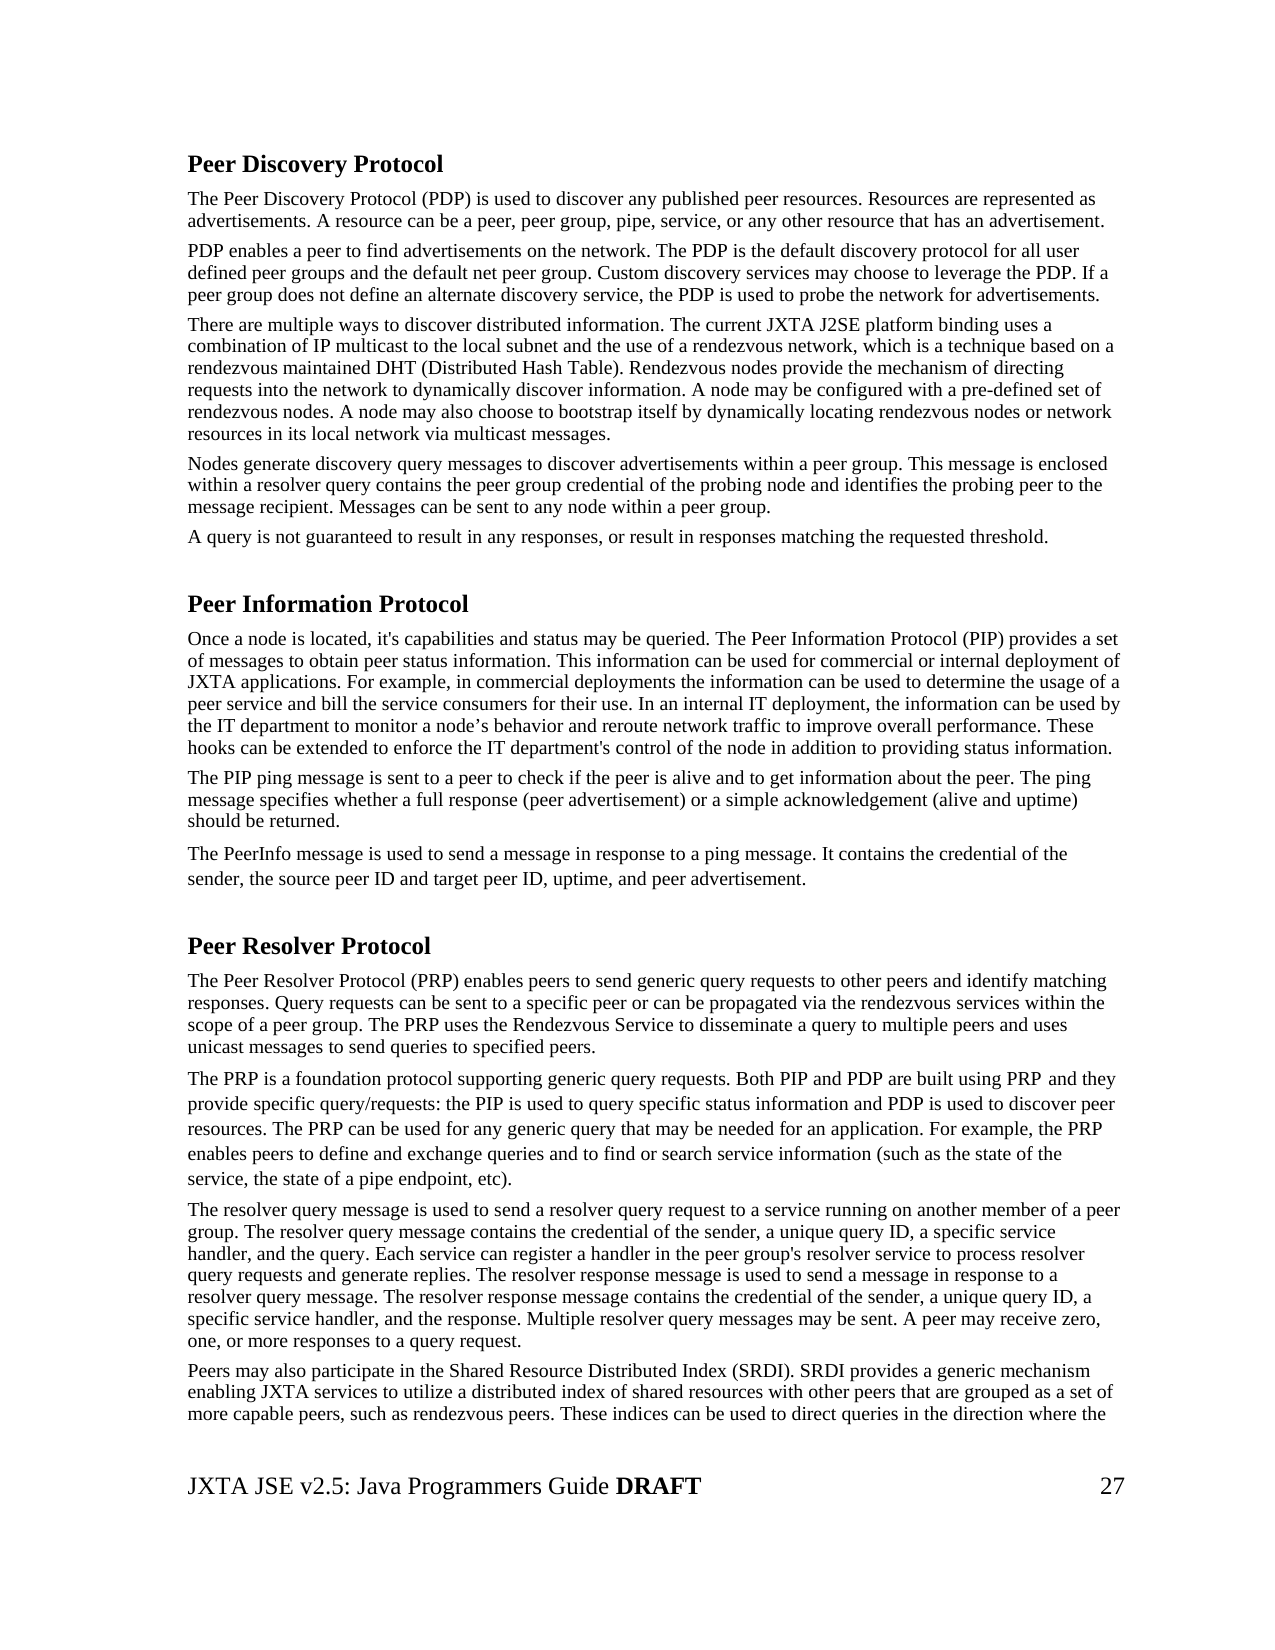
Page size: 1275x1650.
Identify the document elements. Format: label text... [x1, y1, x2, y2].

text The resolver query message is used to send a resolver query request to a service running on another member of a peer group. The resolver query message contains the credential of the sender, a unique query ID, a specific service handler, and the query. Each service can register a handler in the peer group's resolver service to process resolver query requests and generate replies. The resolver response message is used to send a message in response to a resolver query message. The resolver response message contains the credential of the sender, a unique query ID, a specific service handler, and the response. Multiple resolver query messages may be sent. A peer may receive zero, one, or more responses to a query request. [187, 1199, 1125, 1351]
text Peer Discovery Protocol [187, 150, 1125, 178]
text Nodes generate discovery query messages to discover advertisements within a peer group. This message is enclosed within a resolver query contains the peer group credential of the probing node and identifies the probing peer to the message recipient. Messages can be sent to any node within a peer group. [187, 453, 1125, 518]
text The Peer Discovery Protocol (PDP) is used to discover any published peer resources. Resources are represented as advertisements. A resource can be a peer, peer group, pipe, service, or any other resource that has an advertisement. [187, 188, 1125, 232]
text Peers may also participate in the Shared Resource Distributed Index (SRDI). SRDI provides a generic mechanism enabling JXTA services to utilize a distributed index of shared resources with other peers that are grouped as a set of more capable peers, such as rendezvous peers. These indices can be used to direct queries in the direction where the [187, 1360, 1125, 1425]
text The PIP ping message is sent to a peer to check if the peer is alive and to get information about the peer. The ping message specifies whether a full response (peer advertisement) or a simple acknowledgement (alive and uptime) should be returned. [187, 767, 1125, 832]
text The PeerInfo message is used to send a message in response to a ping message. It contains the credential of the sender, the source peer ID and target peer ID, uptime, and peer advertisement. [187, 840, 1125, 890]
text Peer Resolver Protocol [187, 932, 1125, 960]
text A query is not guaranteed to result in any responses, or result in responses matching the requested threshold. [187, 526, 1125, 548]
text Peer Information Protocol [187, 590, 1125, 617]
text PDP enables a peer to find advertisements on the network. The PDP is the default discovery protocol for all user defined peer groups and the default net peer group. Custom discovery services may choose to leverage the PDP. If a peer group does not define an alternate discovery service, the PDP is used to probe the network for advertisements. [187, 240, 1125, 305]
text The PRP is a foundation protocol supporting generic query requests. Both PIP and PDP are built using PRP and they provide specific query/requests: the PIP is used to query specific status information and PDP is used to discover peer resources. The PRP can be used for any generic query that may be needed for an application. For example, the PRP enables peers to define and exchange queries and to find or search service information (such as the state of the service, the state of a pipe endpoint, etc). [187, 1066, 1125, 1191]
text The Peer Resolver Protocol (PRP) enables peers to send generic query requests to other peers and identify matching responses. Query requests can be sent to a specific peer or can be propagated via the rendezvous services within the scope of a peer group. The PRP uses the Rendezvous Service to disseminate a query to multiple peers and uses unicast messages to send queries to specified peers. [187, 970, 1125, 1057]
text Once a node is located, it's capabilities and status may be queried. The Peer Information Protocol (PIP) provides a set of messages to obtain peer status information. This information can be used for commercial or internal deployment of JXTA applications. For example, in commercial deployments the information can be used to determine the usage of a peer service and bill the service consumers for their use. In an internal IT deployment, the information can be used by the IT department to monitor a node’s behavior and reroute network traffic to improve overall performance. These hooks can be extended to enforce the IT department's control of the node in addition to providing status information. [187, 628, 1125, 758]
text There are multiple ways to discover distributed information. The current JXTA J2SE platform binding uses a combination of IP multicast to the local subnet and the use of a rendezvous network, which is a technique based on a rendezvous maintained DHT (Distributed Hash Table). Rendezvous nodes provide the mechanism of directing requests into the network to dynamically discover information. A node may be configured with a pre-defined set of rendezvous nodes. A node may also choose to bootstrap itself by dynamically locating rendezvous nodes or network resources in its local network via multicast messages. [187, 314, 1125, 444]
